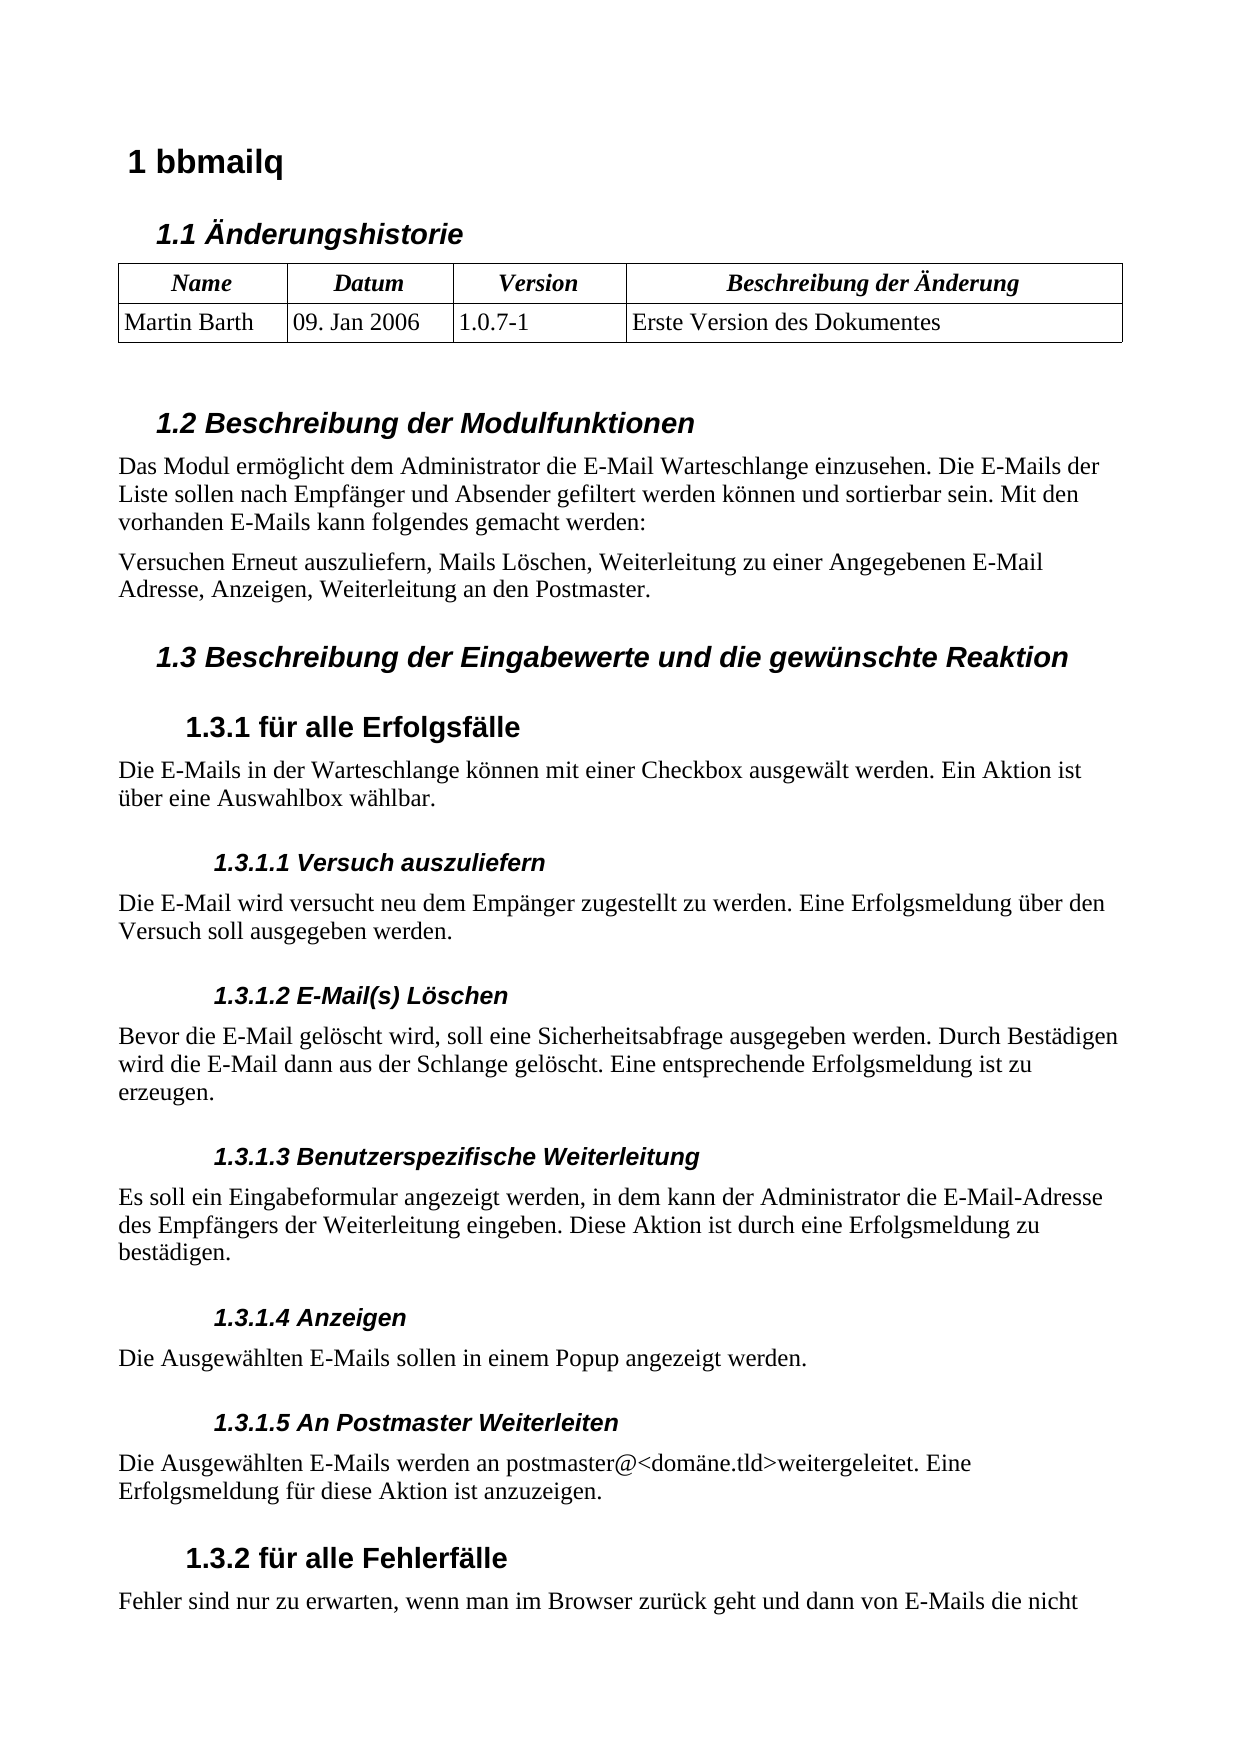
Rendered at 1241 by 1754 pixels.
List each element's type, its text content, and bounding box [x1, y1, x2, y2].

subtitle Benutzerspezifische Weiterleitung [207, 1143, 1122, 1171]
table_header Version [454, 264, 626, 302]
subtitle An Postmaster Weiterleiten [207, 1409, 1122, 1437]
text Die E-Mails in der Warteschlange können mit einer Checkbox ausgewält werden. Ein Aktion ist über eine Auswahlbox wählbar. [118, 756, 1122, 811]
text Die E-Mail wird versucht neu dem Empänger zugestellt zu werden. Eine Erfolgsmeldung über den Versuch soll ausgegeben werden. [118, 889, 1122, 944]
table_header Name [119, 264, 287, 302]
subtitle E-Mail(s) Löschen [207, 982, 1122, 1010]
table_cell Erste Version des Dokumentes [627, 304, 1122, 342]
subtitle für alle Fehlerfälle [177, 1542, 1122, 1575]
table_cell 09. Jan 2006 [288, 304, 453, 342]
table_cell 1.0.7-1 [454, 304, 626, 342]
subtitle bbmailq [118, 143, 1122, 181]
table_header Beschreibung der Änderung [627, 264, 1122, 302]
text Die Ausgewählten E-Mails werden an postmaster@<domäne.tld>weitergeleitet. Eine Erfolgsmeldung für diese Aktion ist anzuzeigen. [118, 1449, 1122, 1505]
subtitle Änderungshistorie [148, 218, 1122, 251]
table_cell Martin Barth [119, 304, 287, 342]
table_header Datum [288, 264, 453, 302]
subtitle Beschreibung der Modulfunktionen [148, 407, 1122, 440]
text Es soll ein Eingabeformular angezeigt werden, in dem kann der Administrator die E-Mail-Adresse des Empfängers der Weiterleitung eingeben. Diese Aktion ist durch eine Erfolgsmeldung zu bestädigen. [118, 1183, 1122, 1266]
subtitle Beschreibung der Eingabewerte und die gewünschte Reaktion [148, 641, 1122, 673]
subtitle Anzeigen [207, 1304, 1122, 1331]
subtitle für alle Erfolgsfälle [177, 711, 1122, 743]
text Die Ausgewählten E-Mails sollen in einem Popup angezeigt werden. [118, 1344, 1122, 1372]
text Fehler sind nur zu erwarten, wenn man im Browser zurück geht und dann von E-Mails die nicht [118, 1587, 1122, 1615]
text Bevor die E-Mail gelöscht wird, soll eine Sicherheitsabfrage ausgegeben werden. Durch Bestädigen wird die E-Mail dann aus der Schlange gelöscht. Eine entsprechende Erfolgsmeldung ist zu erzeugen. [118, 1022, 1122, 1105]
subtitle Versuch auszuliefern [207, 849, 1122, 877]
text Versuchen Erneut auszuliefern, Mails Löschen, Weiterleitung zu einer Angegebenen E-Mail Adresse, Anzeigen, Weiterleitung an den Postmaster. [118, 548, 1122, 603]
text Das Modul ermöglicht dem Administrator die E-Mail Warteschlange einzusehen. Die E-Mails der Liste sollen nach Empfänger und Absender gefiltert werden können und sortierbar sein. Mit den vorhanden E-Mails kann folgendes gemacht werden: [118, 452, 1122, 535]
